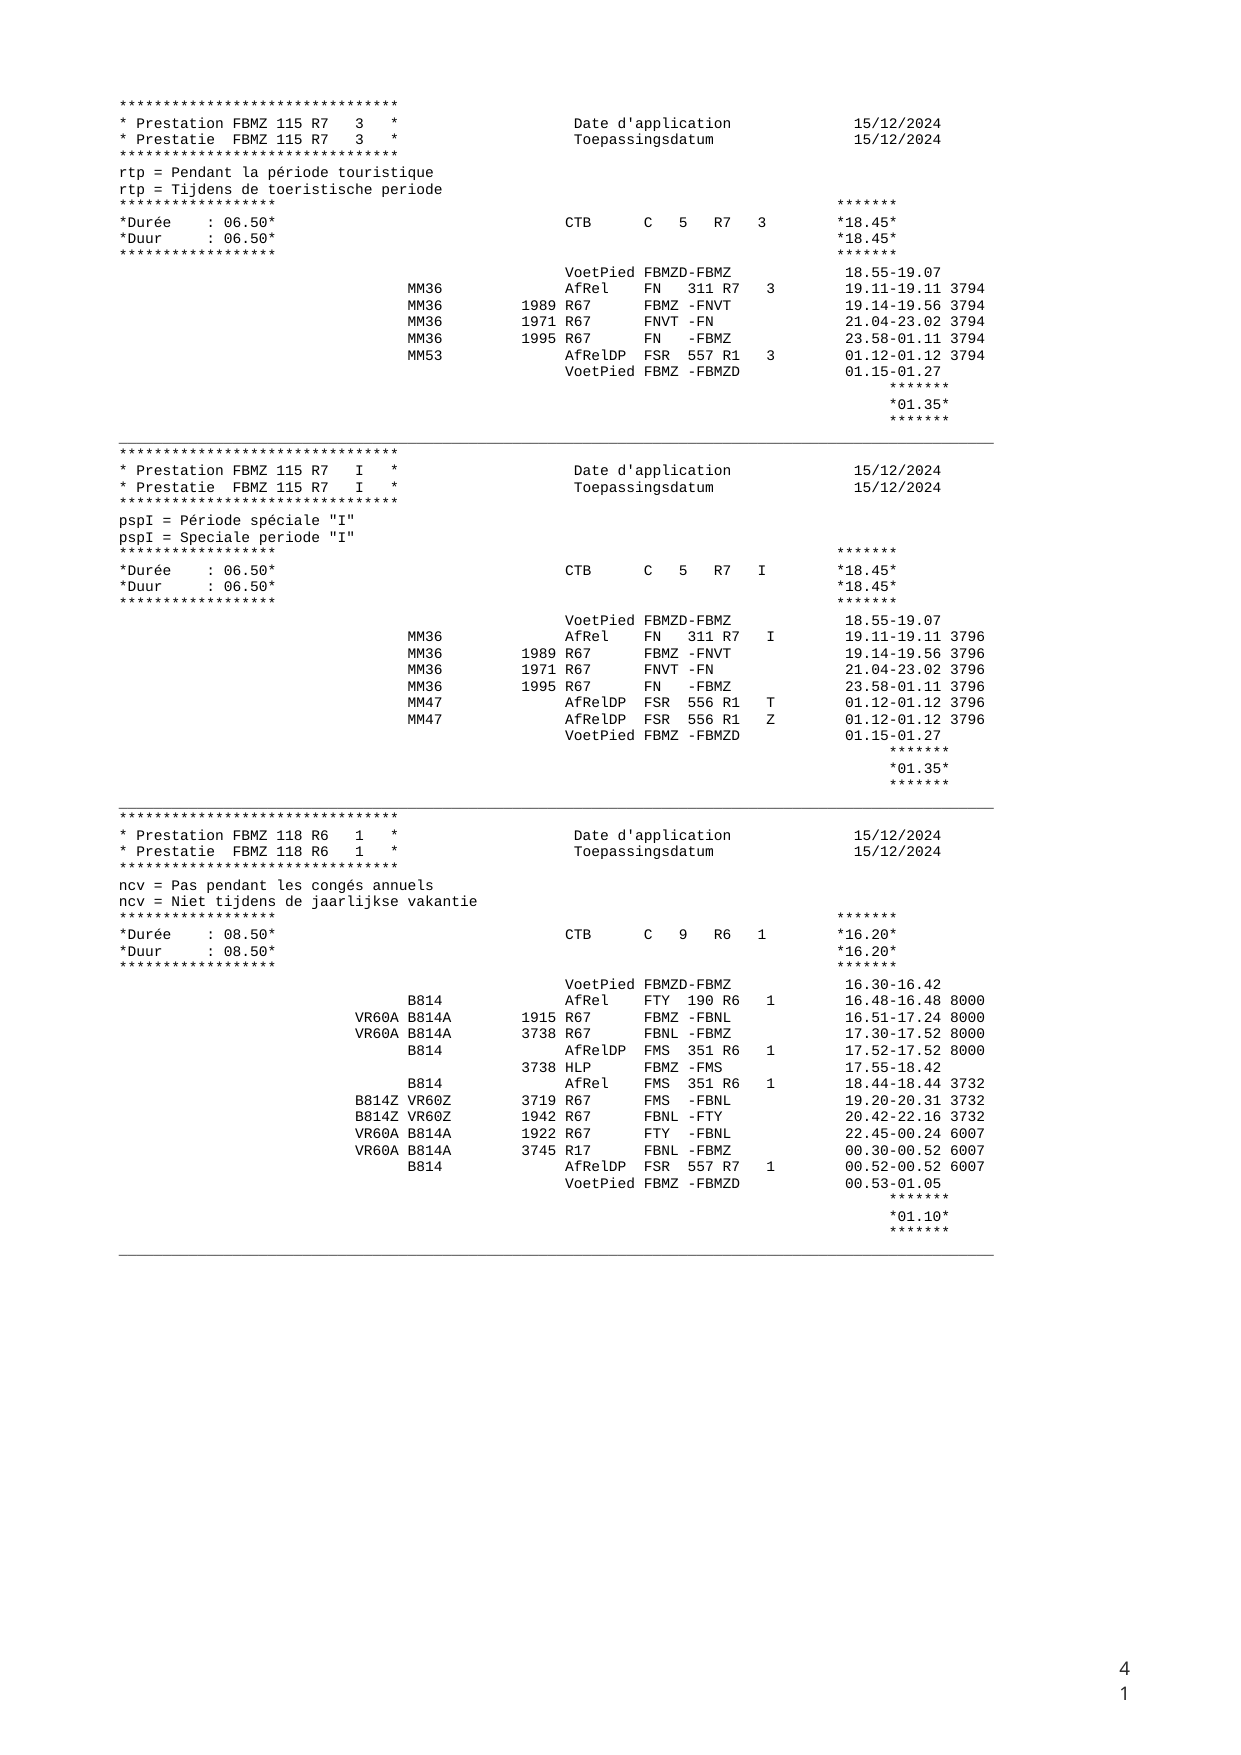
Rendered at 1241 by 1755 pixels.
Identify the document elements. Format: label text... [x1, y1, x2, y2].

text ******************************** * Prestation FBMZ 118 R6 1 * Date d'application 15/12/2024 * Prestatie FBMZ 118 R6 1 * Toepassingsdatum 15/12/2024 ******************************** ncv = Pas pendant les congés annuels ncv = Niet tijdens de jaarlijkse vakantie ****************** ******* *Durée : 08.50* CTB C 9 R6 1 *16.20* *Duur : 08.50* *16.20* ****************** ******* VoetPied FBMZD-FBMZ 16.30-16.42 B814 AfRel FTY 190 R6 1 16.48-16.48 8000 VR60A B814A 1915 R67 FBMZ -FBNL 16.51-17.24 8000 VR60A B814A 3738 R67 FBNL -FBMZ 17.30-17.52 8000 B814 AfRelDP FMS 351 R6 1 17.52-17.52 8000 3738 HLP FBMZ -FMS 17.55-18.42 B814 AfRel FMS 351 R6 1 18.44-18.44 3732 B814Z VR60Z 3719 R67 FMS -FBNL 19.20-20.31 3732 B814Z VR60Z 1942 R67 FBNL -FTY 20.42-22.16 3732 VR60A B814A 1922 R67 FTY -FBNL 22.45-00.24 6007 VR60A B814A 3745 R17 FBNL -FBMZ 00.30-00.52 6007 B814 AfRelDP FSR 557 R7 1 00.52-00.52 6007 VoetPied FBMZ -FBMZD 00.53-01.05 ******* *01.10* ******* ____________________________________________________________________________________________________ [119, 811, 1122, 1259]
text ******************************** * Prestation FBMZ 115 R7 3 * Date d'application 15/12/2024 * Prestatie FBMZ 115 R7 3 * Toepassingsdatum 15/12/2024 ******************************** rtp = Pendant la période touristique rtp = Tijdens de toeristische periode ****************** ******* *Durée : 06.50* CTB C 5 R7 3 *18.45* *Duur : 06.50* *18.45* ****************** ******* VoetPied FBMZD-FBMZ 18.55-19.07 MM36 AfRel FN 311 R7 3 19.11-19.11 3794 MM36 1989 R67 FBMZ -FNVT 19.14-19.56 3794 MM36 1971 R67 FNVT -FN 21.04-23.02 3794 MM36 1995 R67 FN -FBMZ 23.58-01.11 3794 MM53 AfRelDP FSR 557 R1 3 01.12-01.12 3794 VoetPied FBMZ -FBMZD 01.15-01.27 ******* *01.35* ******* ____________________________________________________________________________________________________ [119, 99, 1122, 447]
text ******************************** * Prestation FBMZ 115 R7 I * Date d'application 15/12/2024 * Prestatie FBMZ 115 R7 I * Toepassingsdatum 15/12/2024 ******************************** pspI = Période spéciale "I" pspI = Speciale periode "I" ****************** ******* *Durée : 06.50* CTB C 5 R7 I *18.45* *Duur : 06.50* *18.45* ****************** ******* VoetPied FBMZD-FBMZ 18.55-19.07 MM36 AfRel FN 311 R7 I 19.11-19.11 3796 MM36 1989 R67 FBMZ -FNVT 19.14-19.56 3796 MM36 1971 R67 FNVT -FN 21.04-23.02 3796 MM36 1995 R67 FN -FBMZ 23.58-01.11 3796 MM47 AfRelDP FSR 556 R1 T 01.12-01.12 3796 MM47 AfRelDP FSR 556 R1 Z 01.12-01.12 3796 VoetPied FBMZ -FBMZD 01.15-01.27 ******* *01.35* ******* ____________________________________________________________________________________________________ [119, 447, 1122, 811]
